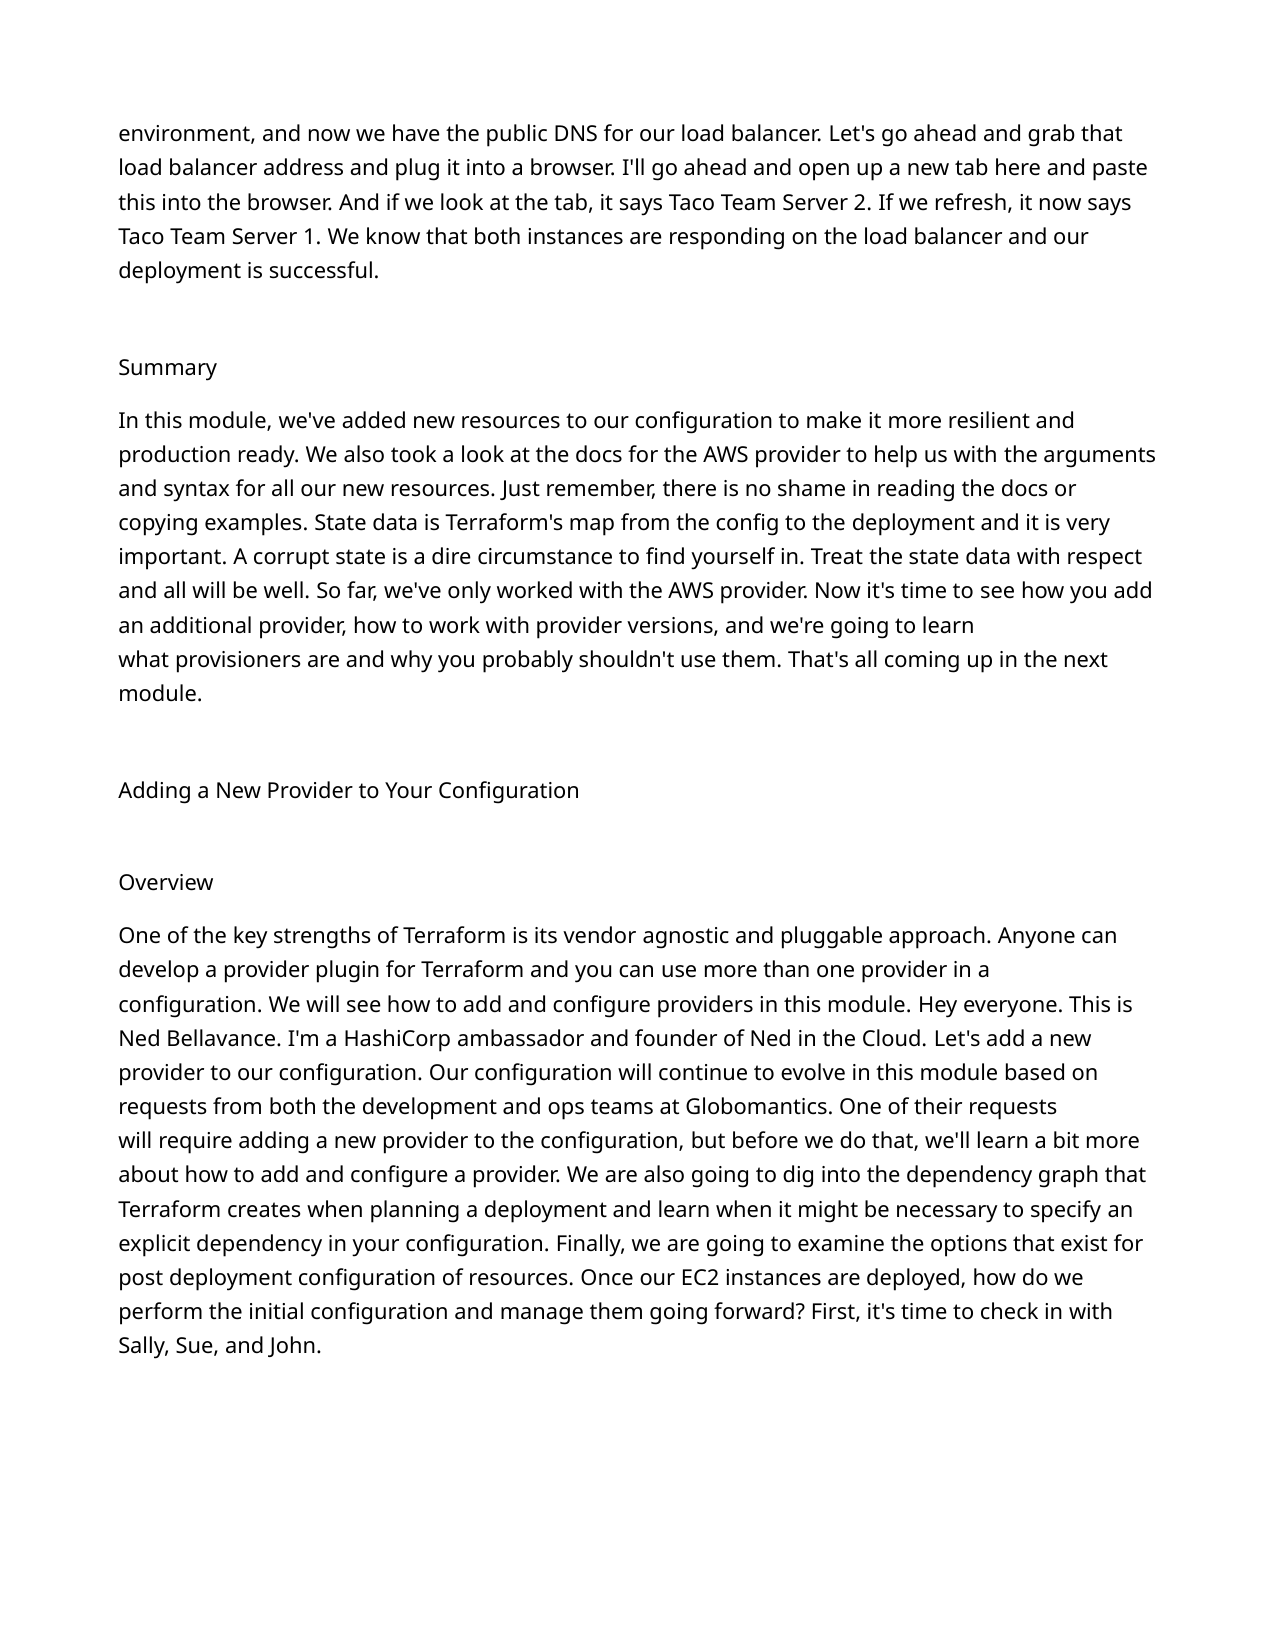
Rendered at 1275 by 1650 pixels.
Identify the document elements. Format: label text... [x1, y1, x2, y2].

text One of the key strengths of Terraform is its vendor agnostic and pluggable approach. Anyone can develop a provider plugin for Terraform and you can use more than one provider in a configuration. We will see how to add and configure providers in this module. Hey everyone. This is Ned Bellavance. I'm a HashiCorp ambassador and founder of Ned in the Cloud. Let's add a new provider to our configuration. Our configuration will continue to evolve in this module based on requests from both the development and ops teams at Globomantics. One of their requests will require adding a new provider to the configuration, but before we do that, we'll learn a bit more about how to add and configure a provider. We are also going to dig into the dependency graph that Terraform creates when planning a deployment and learn when it might be necessary to specify an explicit dependency in your configuration. Finally, we are going to examine the options that exist for post deployment configuration of resources. Once our EC2 instances are deployed, how do we perform the initial configuration and manage them going forward? First, it's time to check in with Sally, Sue, and John. [118, 920, 1157, 1360]
text In this module, we've added new resources to our configuration to make it more resilient and production ready. We also took a look at the docs for the AWS provider to help us with the arguments and syntax for all our new resources. Just remember, there is no shame in reading the docs or copying examples. State data is Terraform's map from the config to the deployment and it is very important. A corrupt state is a dire circumstance to find yourself in. Treat the state data with respect and all will be well. So far, we've only worked with the AWS provider. Now it's time to see how you add an additional provider, how to work with provider versions, and we're going to learn what provisioners are and why you probably shouldn't use them. That's all coming up in the next module. [118, 405, 1157, 708]
subtitle Adding a New Provider to Your Configuration [118, 775, 1157, 804]
subtitle Overview [118, 867, 1157, 897]
subtitle Summary [118, 351, 1157, 381]
text environment, and now we have the public DNS for our load balancer. Let's go ahead and grab that load balancer address and plug it into a browser. I'll go ahead and open up a new tab here and paste this into the browser. And if we look at the tab, it says Taco Team Server 2. If we refresh, it now says Taco Team Server 1. We know that both instances are responding on the load balancer and our deployment is successful. [118, 118, 1157, 284]
